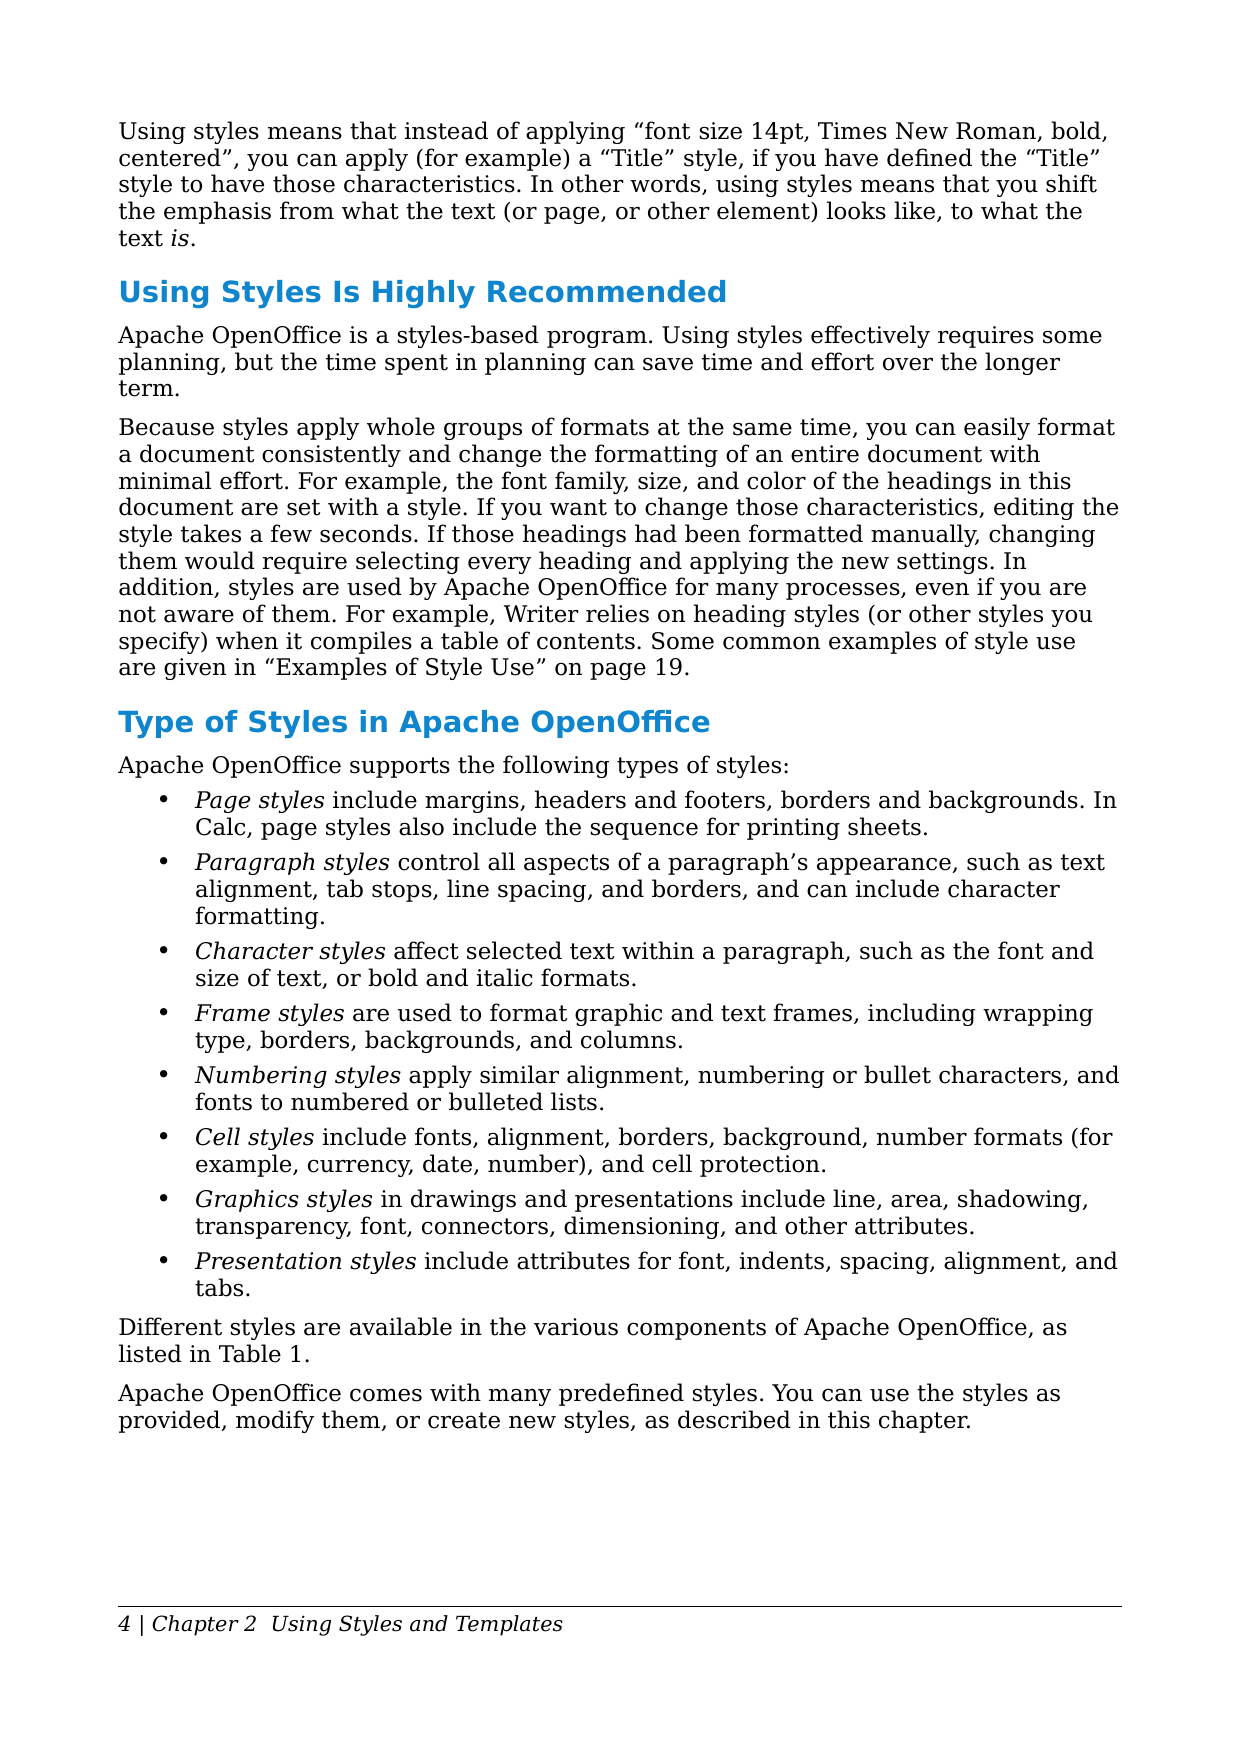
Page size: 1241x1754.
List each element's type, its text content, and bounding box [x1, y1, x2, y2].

list Paragraph styles control all aspects of a paragraph’s appearance, such as text alignment, tab stops, line spacing, and borders, and can include character formatting. [156, 847, 1122, 929]
list Character styles affect selected text within a paragraph, such as the font and size of text, or bold and italic formats. [156, 936, 1122, 992]
list Graphics styles in drawings and presentations include line, area, shadowing, transparency, font, connectors, dimensioning, and other attributes. [156, 1184, 1122, 1240]
subtitle Using Styles Is Highly Recommended [118, 276, 1122, 310]
text Using styles means that instead of applying “font size 14pt, Times New Roman, bold, centered”, you can apply (for example) a “Title” style, if you have defined the “Title” style to have those characteristics. In other words, using styles means that you shift the emphasis from what the text (or page, or other element) looks like, to what the text is. [118, 118, 1122, 251]
subtitle Type of Styles in Apache OpenOffice [118, 706, 1122, 739]
text Apache OpenOffice is a styles-based program. Using styles effectively requires some planning, but the time spent in planning can save time and effort over the longer term. [118, 322, 1122, 402]
list Presentation styles include attributes for font, indents, spacing, alignment, and tabs. [156, 1246, 1122, 1302]
text Different styles are available in the various components of Apache OpenOffice, as listed in Table 1. [118, 1314, 1122, 1368]
list Apache OpenOffice supports the following types of styles: [118, 752, 1122, 778]
list Numbering styles apply similar alignment, numbering or bullet characters, and fonts to numbered or bulleted lists. [156, 1060, 1122, 1116]
text Because styles apply whole groups of formats at the same time, you can easily format a document consistently and change the formatting of an entire document with minimal effort. For example, the font family, size, and color of the headings in this document are set with a style. If you want to change those characteristics, editing the style takes a few seconds. If those headings had been formatted manually, changing them would require selecting every heading and applying the new settings. In addition, styles are used by Apache OpenOffice for many processes, even if you are not aware of them. For example, Writer relies on heading styles (or other styles you specify) when it compiles a table of contents. Some common examples of style use are given in “Examples of Style Use” on page 19. [118, 414, 1122, 681]
text Apache OpenOffice comes with many predefined styles. You can use the styles as provided, modify them, or create new styles, as described in this chapter. [118, 1380, 1122, 1434]
list Frame styles are used to format graphic and text frames, including wrapping type, borders, backgrounds, and columns. [156, 998, 1122, 1054]
list Page styles include margins, headers and footers, borders and backgrounds. In Calc, page styles also include the sequence for printing sheets. [156, 785, 1122, 841]
list Cell styles include fonts, alignment, borders, background, number formats (for example, currency, date, number), and cell protection. [156, 1122, 1122, 1178]
